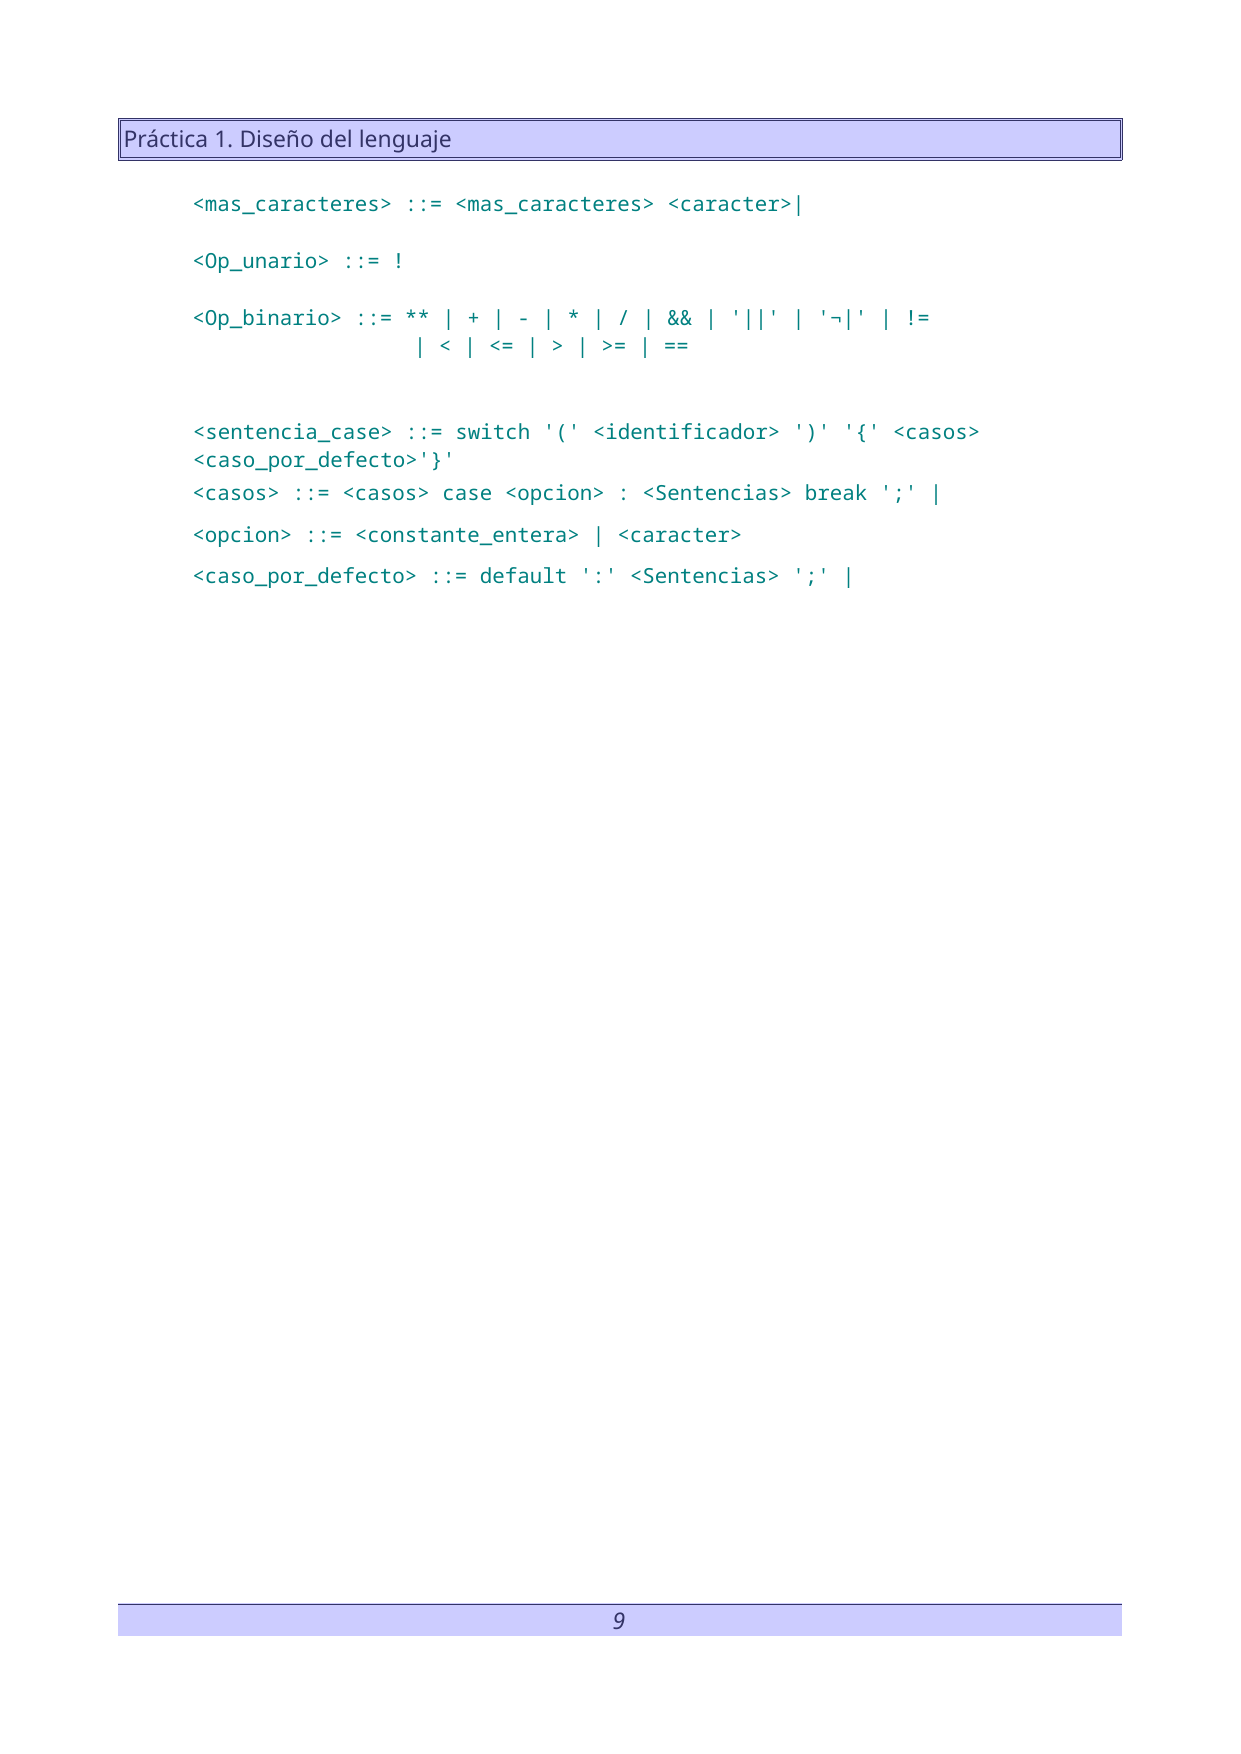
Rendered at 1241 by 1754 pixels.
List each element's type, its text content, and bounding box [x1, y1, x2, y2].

text <opcion> ::= <constante_entera> | <caracter> [118, 520, 1122, 549]
text <caso_por_defecto> ::= default ':' <Sentencias> ';' | [118, 561, 1122, 589]
text <Op_unario> ::= ! [118, 246, 1122, 274]
text <casos> ::= <casos> case <opcion> : <Sentencias> break ';' | [118, 474, 1122, 508]
text <mas_caracteres> ::= <mas_caracteres> <caracter>| [118, 189, 1122, 218]
text | < | <= | > | >= | == [118, 331, 1122, 360]
text <sentencia_case> ::= switch '(' <identificador> ')' '{' <casos> <caso_por_defecto>'}' [193, 417, 1122, 474]
text <Op_binario> ::= ** | + | - | * | / | && | '||' | '¬|' | != [118, 303, 1122, 331]
